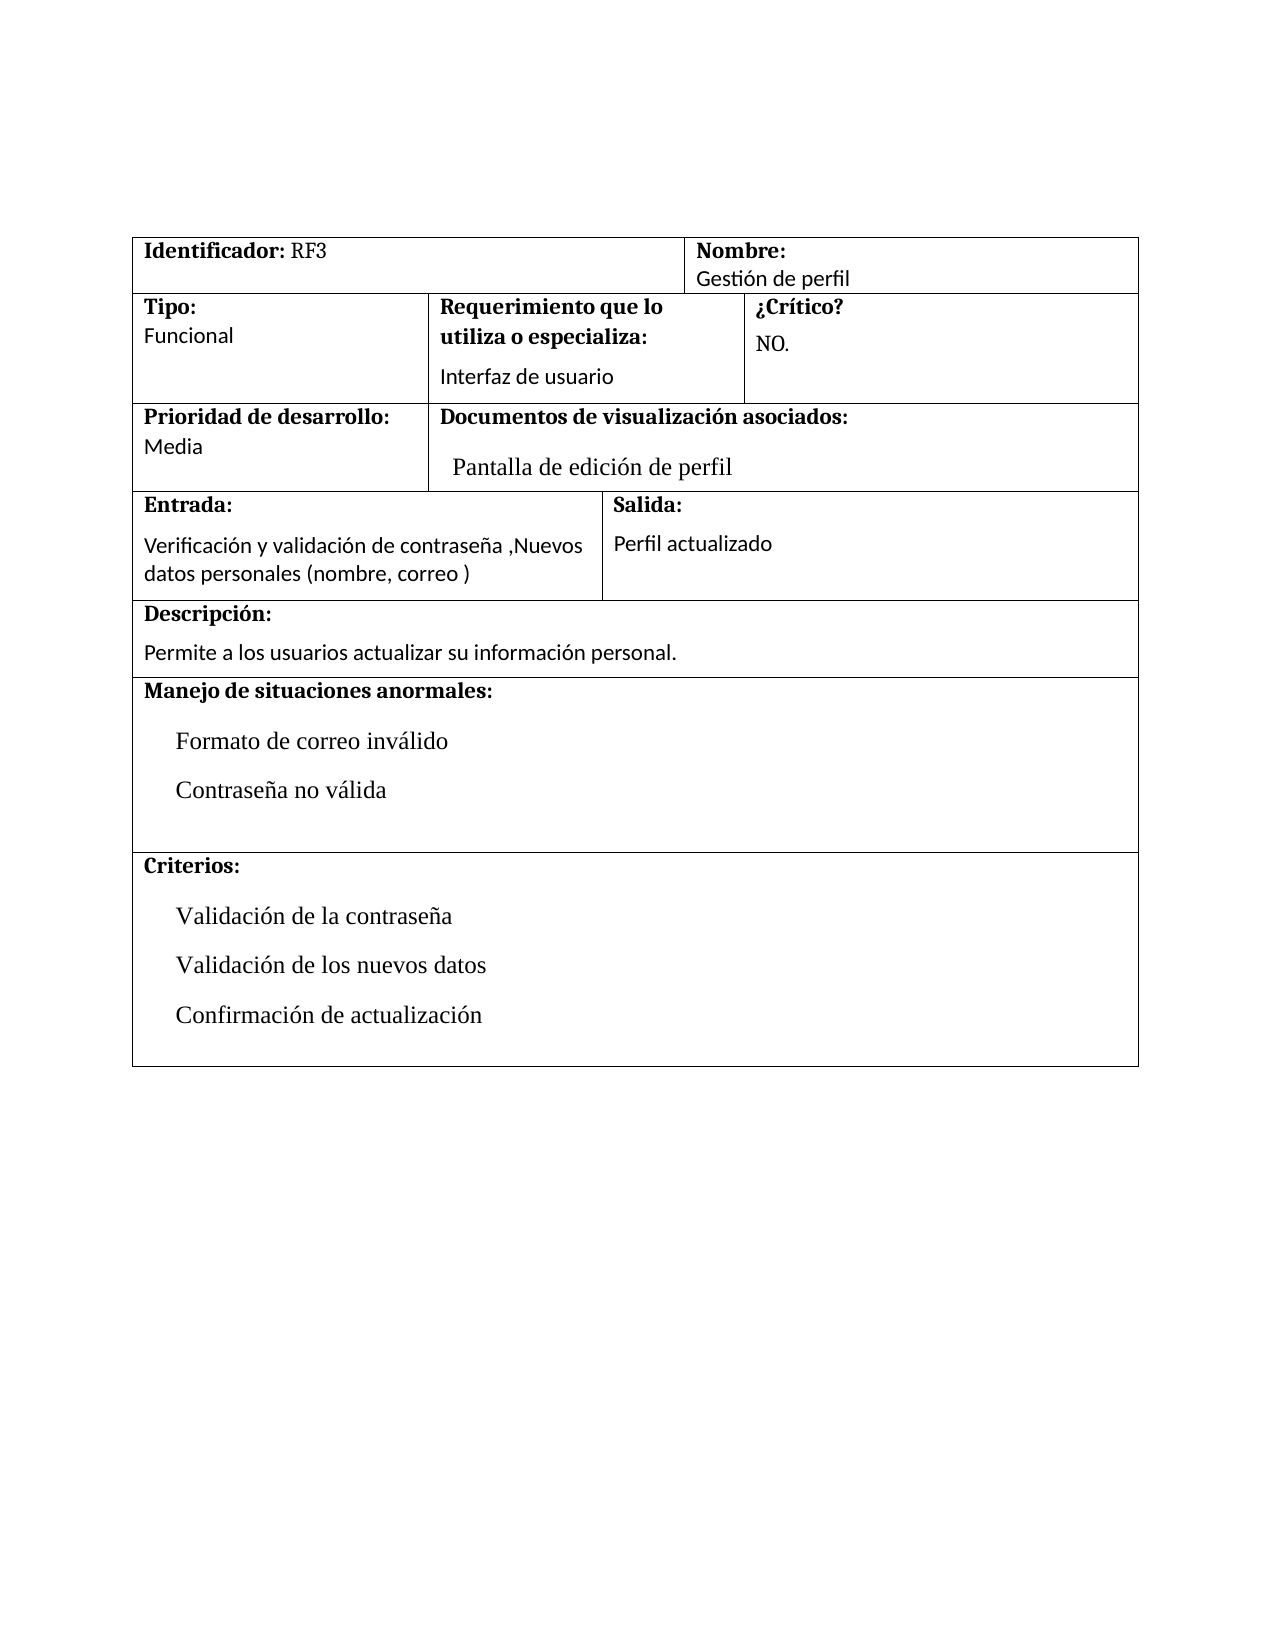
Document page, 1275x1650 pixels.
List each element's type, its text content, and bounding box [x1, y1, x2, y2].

table_cell Requerimiento que lo utiliza o especializa: Interfaz de usuario [429, 294, 744, 403]
table_header Nombre: Gestión de perfil [685, 238, 1138, 292]
table_header Identificador: RF3 [133, 238, 684, 292]
table_cell Manejo de situaciones anormales:  Formato de correo inválido  Contraseña no válida [133, 678, 1138, 852]
table_cell Tipo: Funcional [133, 294, 428, 403]
table_cell Criterios:  Validación de la contraseña  Validación de los nuevos datos  Confirmación de actualización [133, 853, 1138, 1066]
table_cell Documentos de visualización asociados: Pantalla de edición de perfil [429, 404, 1138, 491]
table_cell Entrada: Verificación y validación de contraseña ,Nuevos datos personales (nombre, correo ) [133, 492, 602, 600]
table_cell Descripción: Permite a los usuarios actualizar su información personal. [133, 601, 1138, 677]
table_cell ¿Crítico? NO. [745, 294, 1138, 403]
table_cell Prioridad de desarrollo: Media [133, 404, 428, 491]
table_cell Salida: Perfil actualizado [603, 492, 1138, 600]
